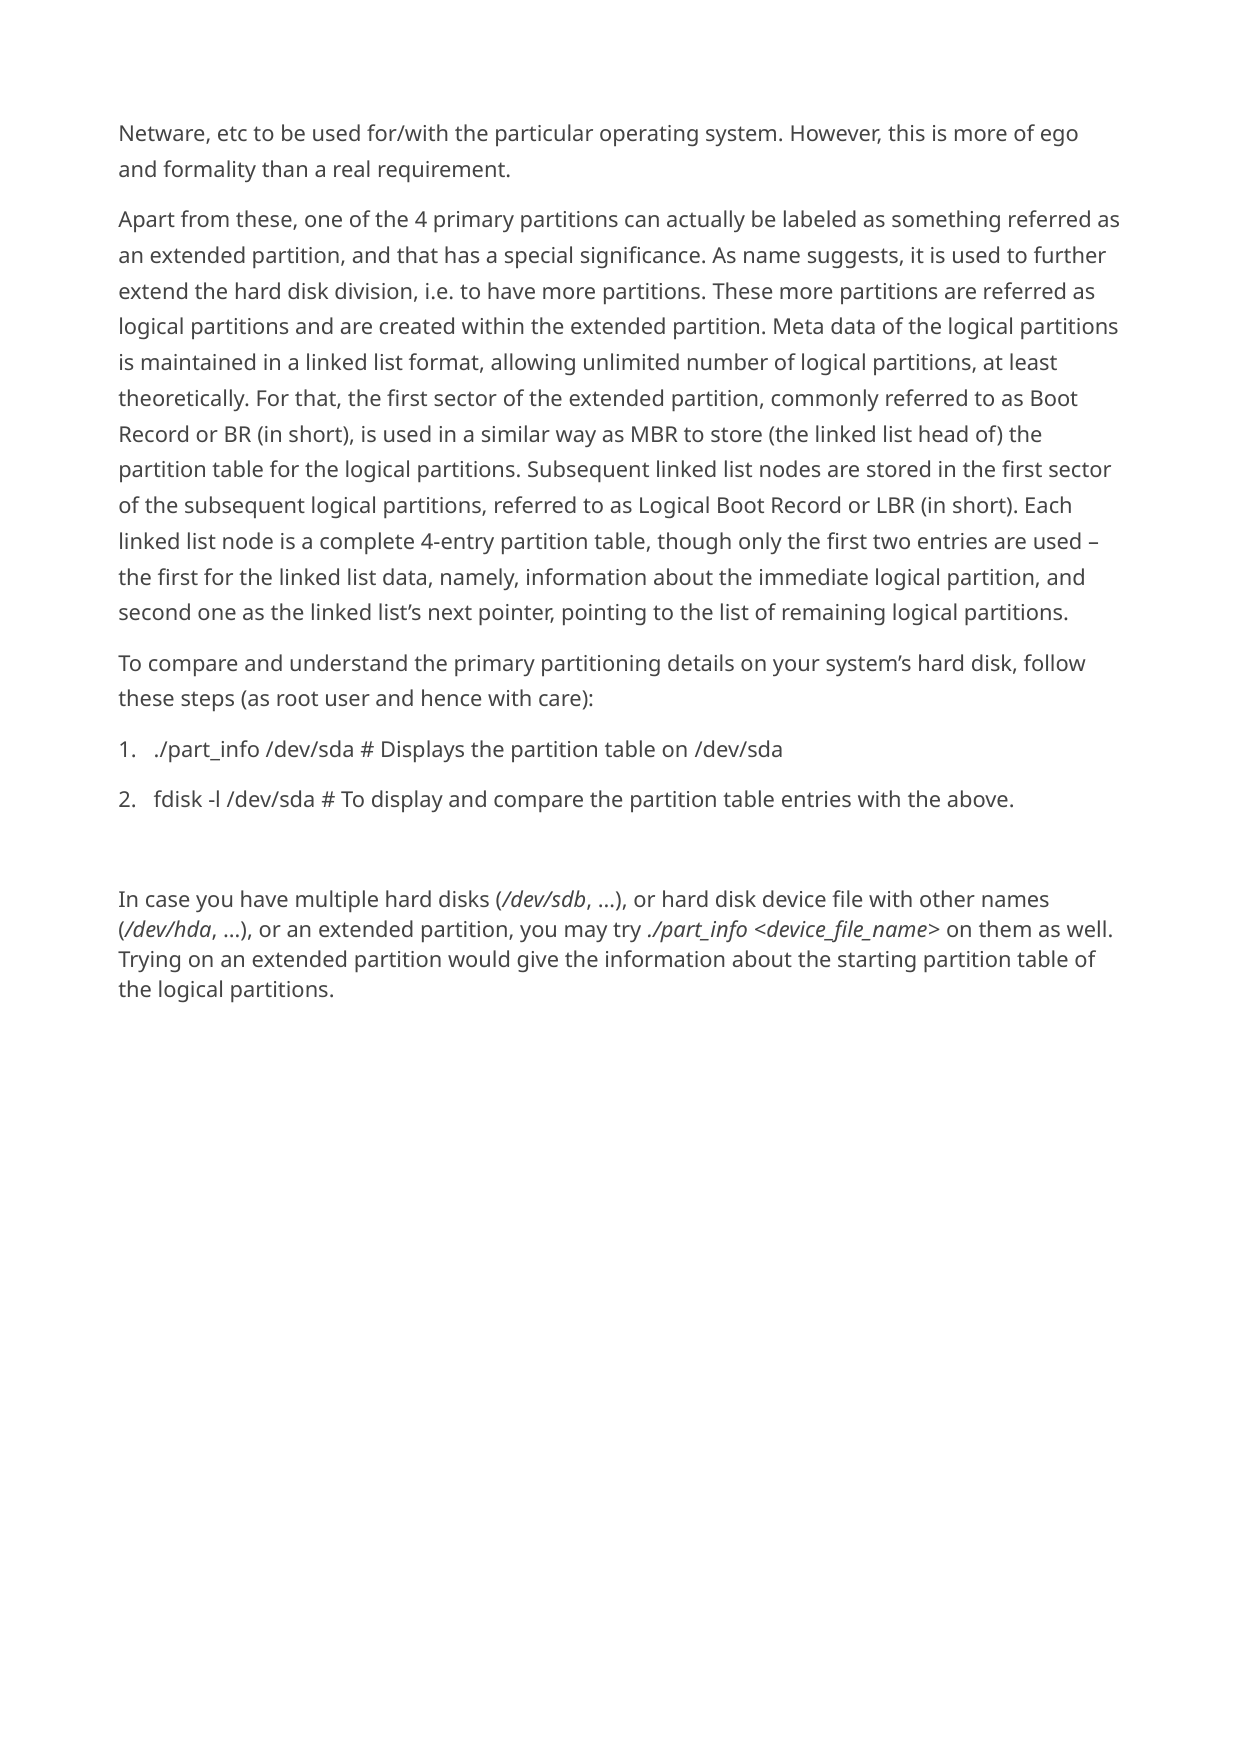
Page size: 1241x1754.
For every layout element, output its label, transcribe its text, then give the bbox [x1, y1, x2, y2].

text In case you have multiple hard disks (/dev/sdb, …), or hard disk device file with other names (/dev/hda, …), or an extended partition, you may try ./part_info <device_file_name> on them as well. Trying on an extended partition would give the information about the starting partition table of the logical partitions. [118, 884, 1122, 1004]
text To compare and understand the primary partitioning details on your system’s hard disk, follow these steps (as root user and hence with care): [118, 647, 1122, 713]
text Netware, etc to be used for/with the particular operating system. However, this is more of ego and formality than a real requirement. [118, 118, 1122, 184]
list 1. ./part_info /dev/sda # Displays the partition table on /dev/sda [118, 733, 1122, 763]
text Apart from these, one of the 4 primary partitions can actually be labeled as something referred as an extended partition, and that has a special significance. As name suggests, it is used to further extend the hard disk division, i.e. to have more partitions. These more partitions are referred as logical partitions and are created within the extended partition. Meta data of the logical partitions is maintained in a linked list format, allowing unlimited number of logical partitions, at least theoretically. For that, the first sector of the extended partition, commonly referred to as Boot Record or BR (in short), is used in a similar way as MBR to store (the linked list head of) the partition table for the logical partitions. Subsequent linked list nodes are stored in the first sector of the subsequent logical partitions, referred to as Logical Boot Record or LBR (in short). Each linked list node is a complete 4-entry partition table, though only the first two entries are used – the first for the linked list data, namely, information about the immediate logical partition, and second one as the linked list’s next pointer, pointing to the list of remaining logical partitions. [118, 204, 1122, 627]
list 2. fdisk -l /dev/sda # To display and compare the partition table entries with the above. [118, 784, 1122, 814]
